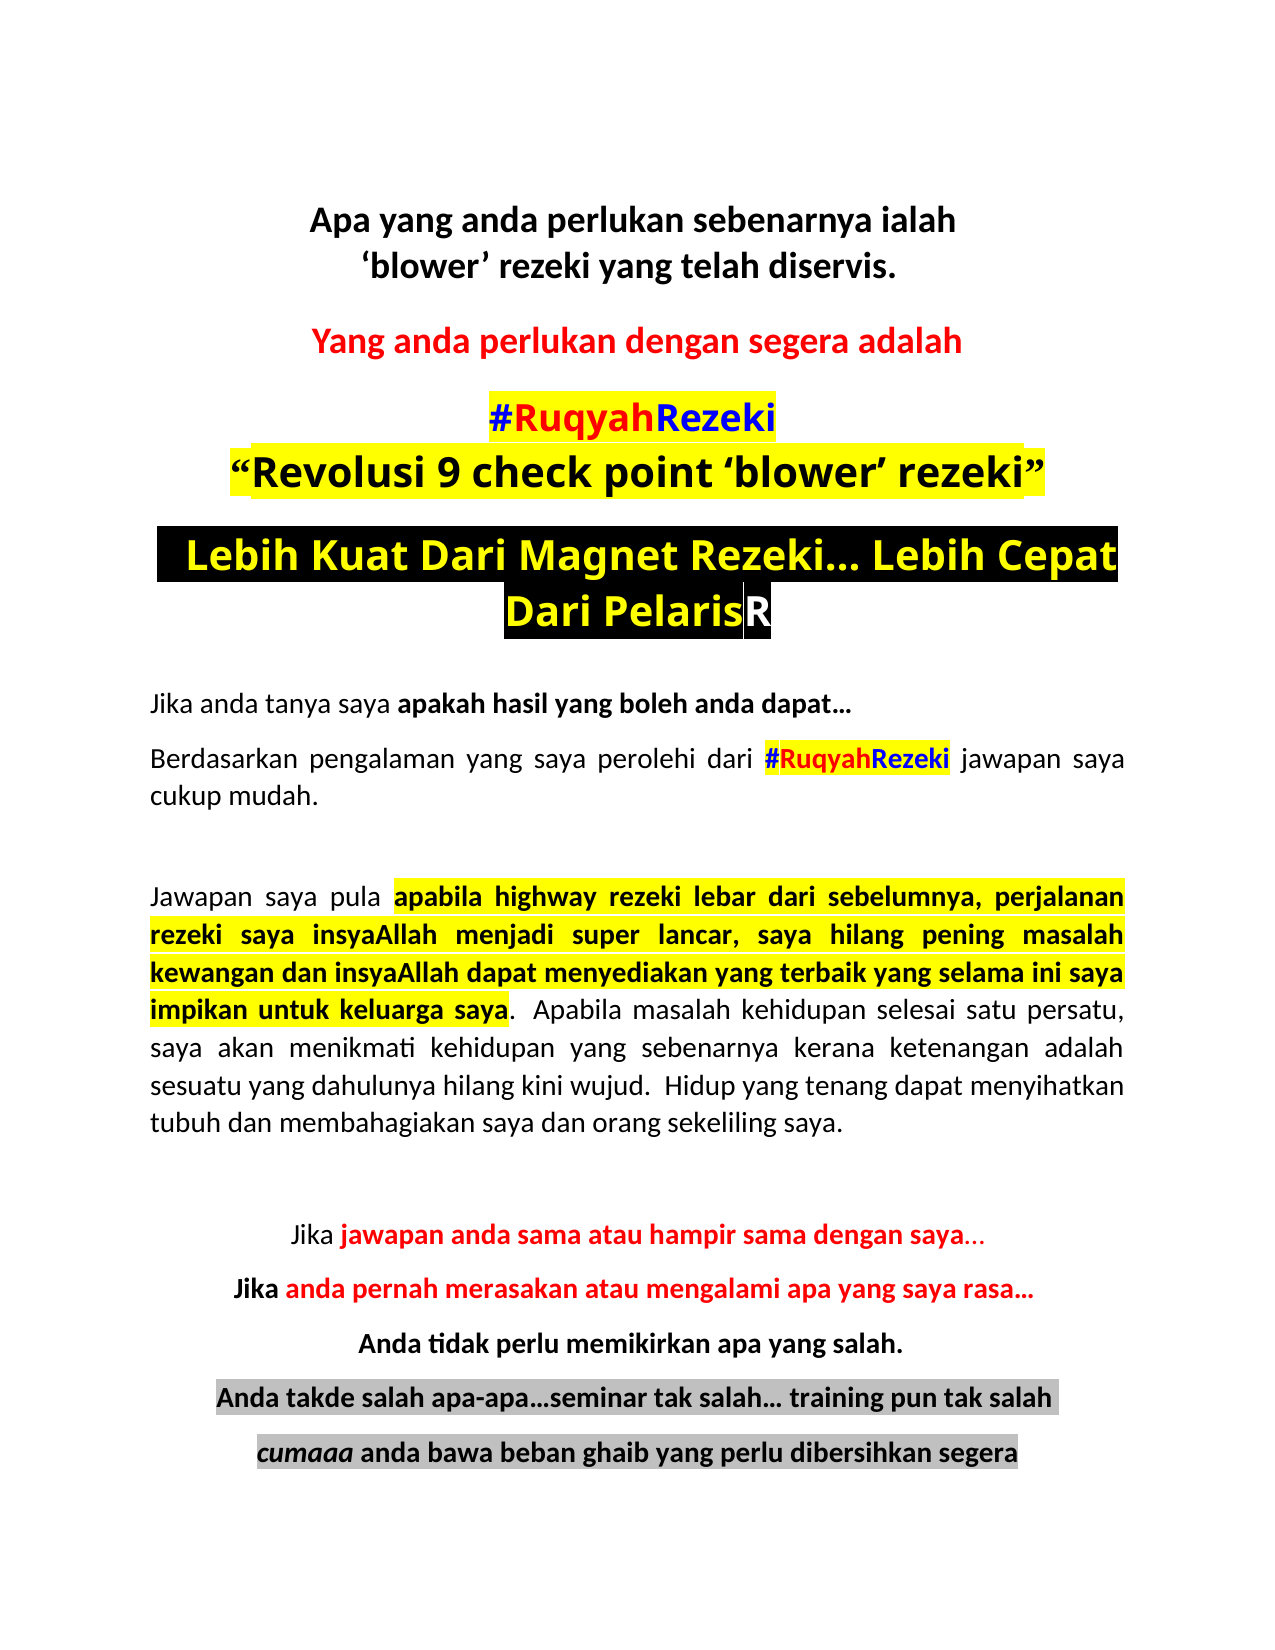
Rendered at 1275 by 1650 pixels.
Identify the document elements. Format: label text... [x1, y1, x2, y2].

text Berdasarkan pengalaman yang saya perolehi dari #RuqyahRezeki jawapan saya cukup mudah. [150, 740, 1125, 813]
text #RuqyahRezeki [150, 391, 1125, 442]
text Apa yang anda perlukan sebenarnya ialah [150, 196, 1125, 242]
text Anda tidak perlu memikirkan apa yang salah. [150, 1325, 1125, 1361]
text Yang anda perlukan dengan segera adalah [150, 317, 1125, 363]
text cumaaa anda bawa beban ghaib yang perlu dibersihkan segera [150, 1434, 1125, 1469]
text “Revolusi 9 check point ‘blower’ rezeki” [150, 442, 1125, 499]
text Anda takde salah apa-apa…seminar tak salah… training pun tak salah [150, 1379, 1125, 1415]
text RLebih Kuat Dari Magnet Rezeki… Lebih Cepat Dari PelarisR [150, 526, 1125, 639]
text ‘blower’ rezeki yang telah diservis. [150, 242, 1125, 288]
text Jawapan saya pula apabila highway rezeki lebar dari sebelumnya, perjalanan rezeki saya insyaAllah menjadi super lancar, saya hilang pening masalah kewangan dan insyaAllah dapat menyediakan yang terbaik yang selama ini saya impikan untuk keluarga saya. Apabila masalah kehidupan selesai satu persatu, saya akan menikmati kehidupan yang sebenarnya kerana ketenangan adalah sesuatu yang dahulunya hilang kini wujud. Hidup yang tenang dapat menyihatkan tubuh dan membahagiakan saya dan orang sekeliling saya. [150, 878, 1125, 1140]
text Jika anda tanya saya apakah hasil yang boleh anda dapat… [150, 685, 1125, 721]
text Jika anda pernah merasakan atau mengalami apa yang saya rasa… [150, 1271, 1125, 1306]
text Jika jawapan anda sama atau hampir sama dengan saya… [150, 1216, 1125, 1252]
